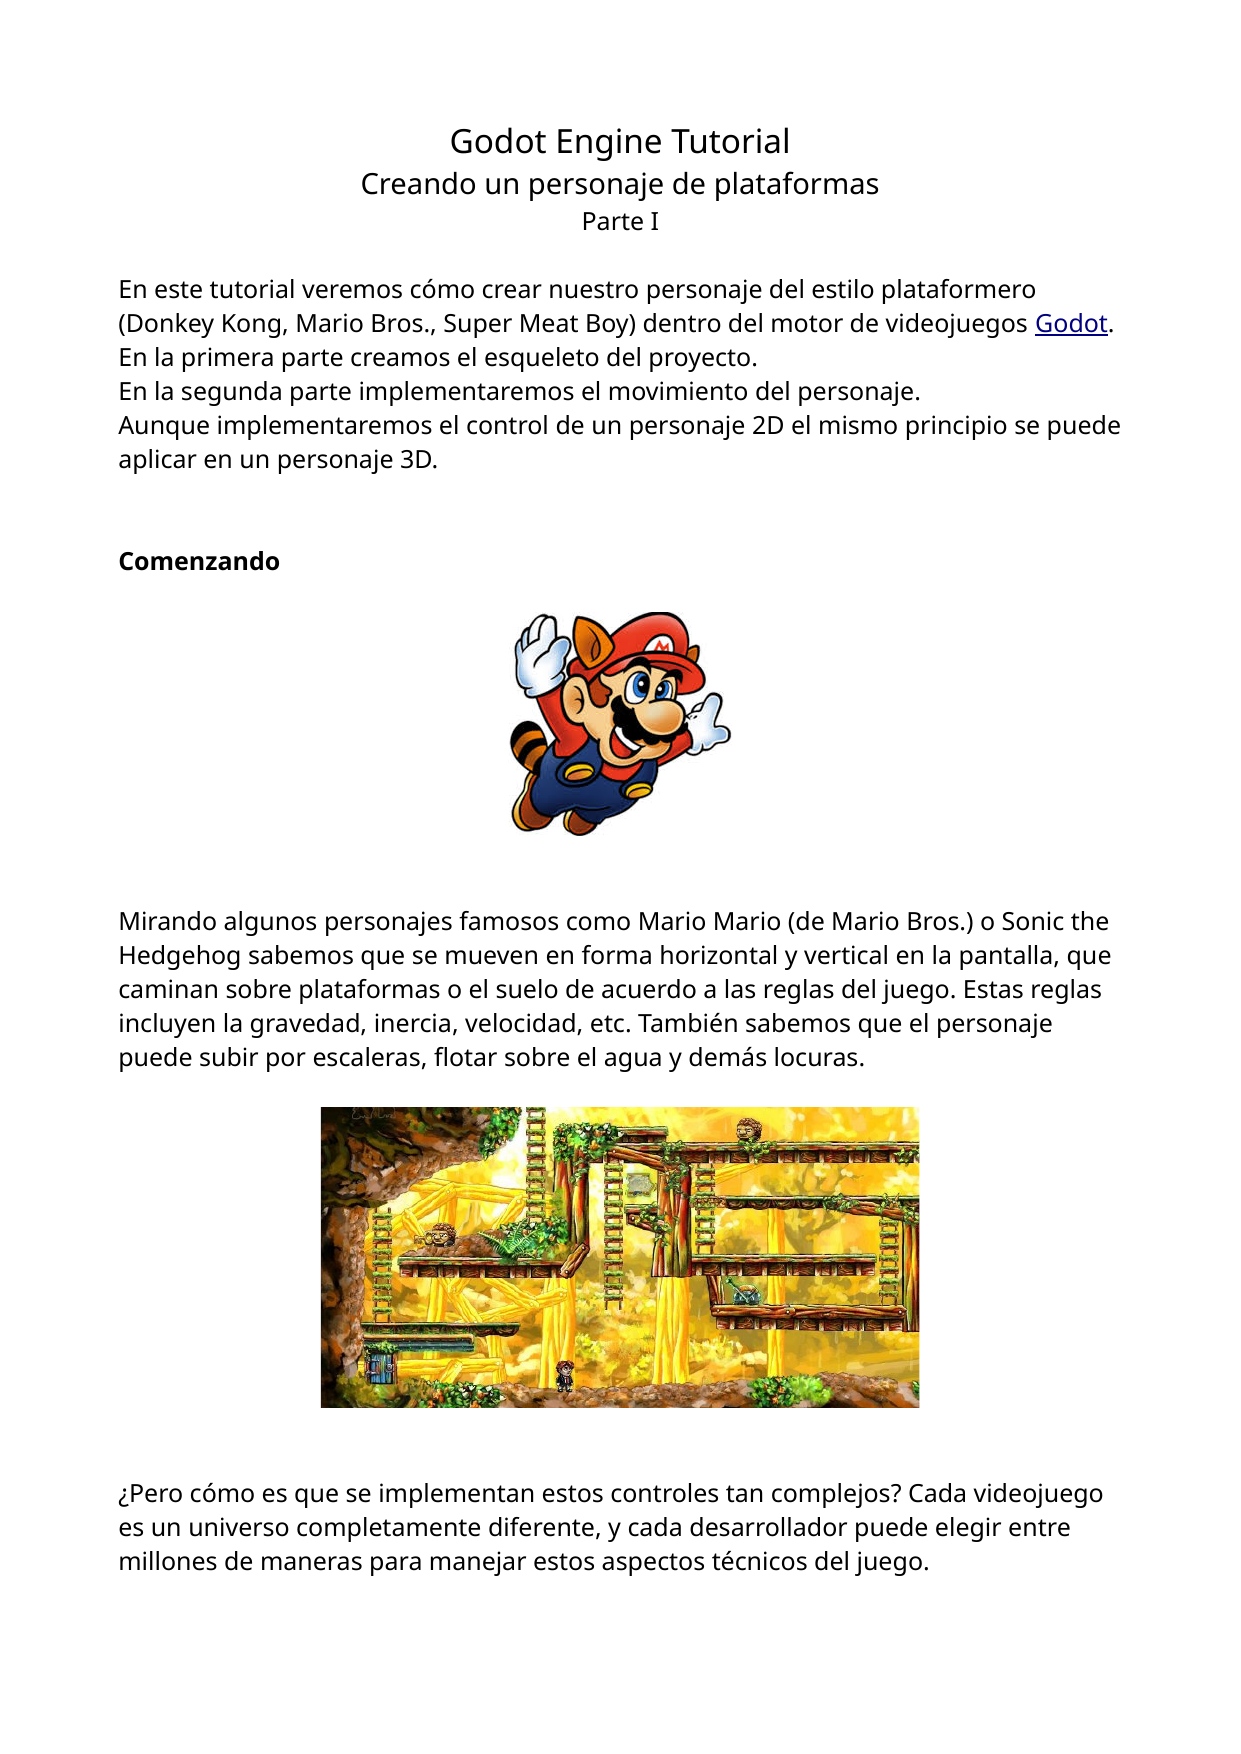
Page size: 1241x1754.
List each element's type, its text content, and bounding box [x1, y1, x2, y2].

text ¿Pero cómo es que se implementan estos controles tan complejos? Cada videojuego es un universo completamente diferente, y cada desarrollador puede elegir entre millones de maneras para manejar estos aspectos técnicos del juego. [118, 1475, 1122, 1577]
text Mirando algunos personajes famosos como Mario Mario (de Mario Bros.) o Sonic the Hedgehog sabemos que se mueven en forma horizontal y vertical en la pantalla, que caminan sobre plataformas o el suelo de acuerdo a las reglas del juego. Estas reglas incluyen la gravedad, inercia, velocidad, etc. También sabemos que el personaje puede subir por escaleras, flotar sobre el agua y demás locuras. [118, 903, 1122, 1074]
text Godot Engine Tutorial [118, 118, 1122, 163]
picture [320, 1107, 920, 1408]
text Creando un personaje de plataformas [118, 163, 1122, 203]
text Aunque implementaremos el control de un personaje 2D el mismo principio se puede aplicar en un personaje 3D. [118, 408, 1122, 476]
text En la primera parte creamos el esqueleto del proyecto. [118, 339, 1122, 373]
text En la segunda parte implementaremos el movimiento del personaje. [118, 373, 1122, 408]
picture [508, 612, 732, 836]
text Parte I [118, 203, 1122, 237]
text En este tutorial veremos cómo crear nuestro personaje del estilo plataformero (Donkey Kong, Mario Bros., Super Meat Boy) dentro del motor de videojuegos Godot. [118, 271, 1122, 339]
text Comenzando [118, 544, 1122, 578]
